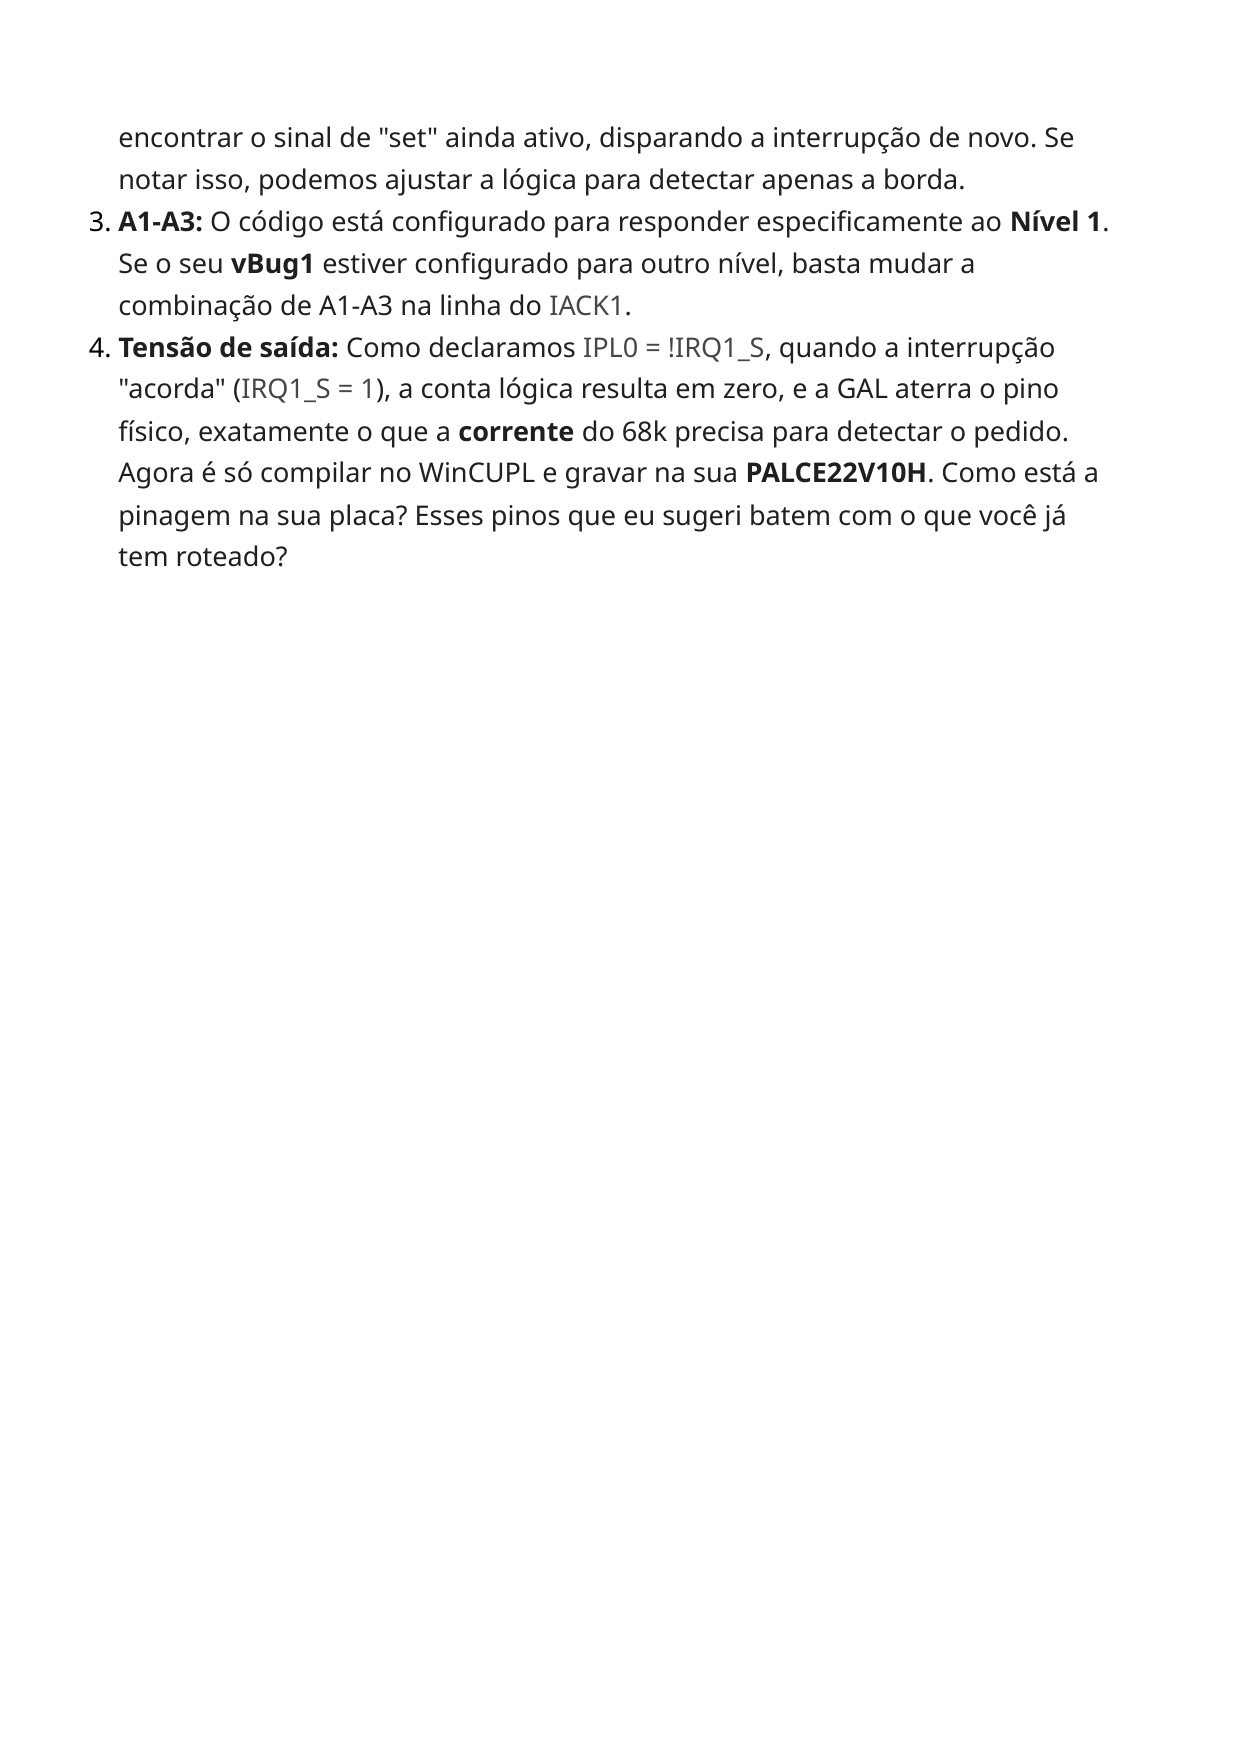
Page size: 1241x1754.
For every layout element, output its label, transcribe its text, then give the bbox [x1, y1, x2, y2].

text Agora é só compilar no WinCUPL e gravar na sua PALCE22V10H. Como está a pinagem na sua placa? Esses pinos que eu sugeri batem com o que você já tem roteado? [118, 454, 1122, 575]
list Tensão de saída: Como declaramos IPL0 = !IRQ1_S, quando a interrupção "acorda" (IRQ1_S = 1), a conta lógica resulta em zero, e a GAL aterra o pino físico, exatamente o que a corrente do 68k precisa para detectar o pedido. [118, 328, 1122, 449]
list A1-A3: O código está configurado para responder especificamente ao Nível 1. Se o seu vBug1 estiver configurado para outro nível, basta mudar a combinação de A1-A3 na linha do IACK1. [118, 202, 1122, 323]
list encontrar o sinal de "set" ainda ativo, disparando a interrupção de novo. Se notar isso, podemos ajustar a lógica para detectar apenas a borda. [118, 118, 1122, 197]
